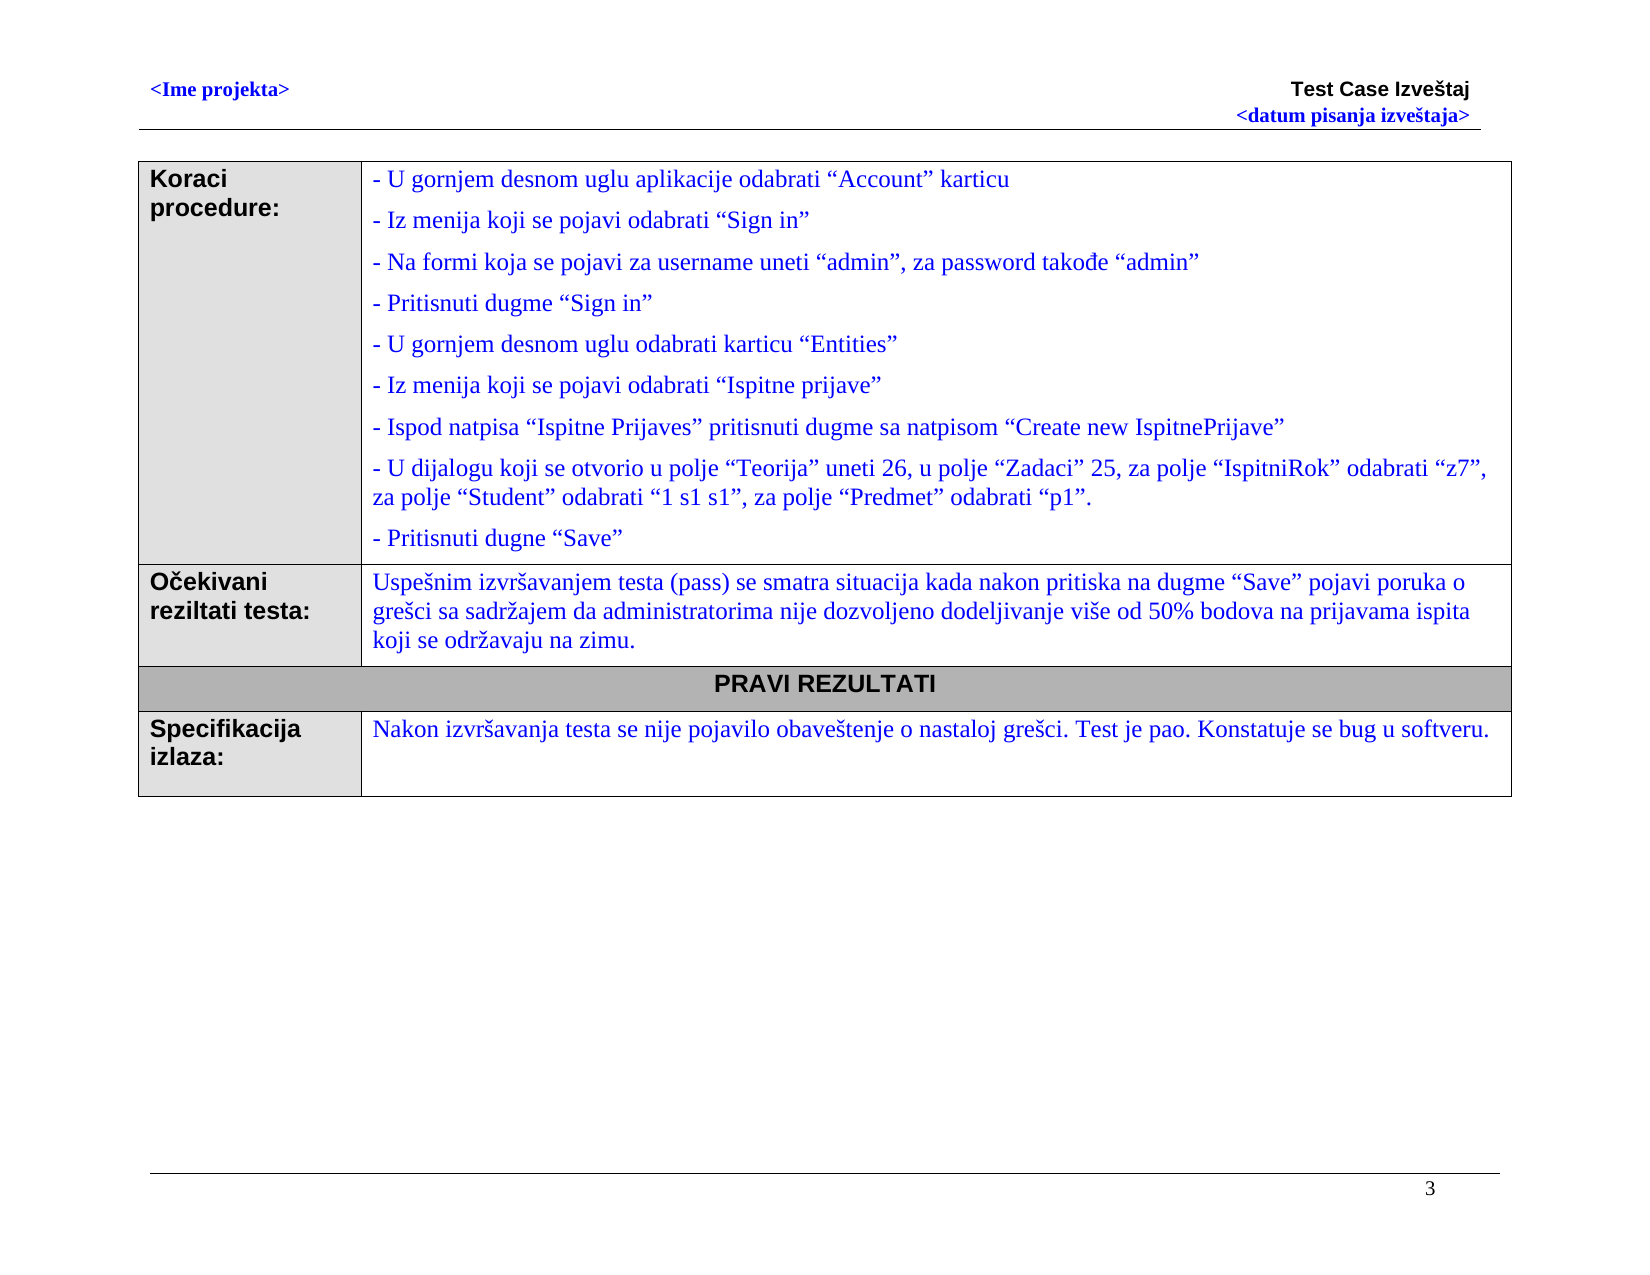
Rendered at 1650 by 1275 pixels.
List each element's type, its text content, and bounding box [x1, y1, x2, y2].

table_cell Uspešnim izvršavanjem testa (pass) se smatra situacija kada nakon pritiska na dugme “Save” pojavi poruka o grešci sa sadržajem da administratorima nije dozvoljeno dodeljivanje više od 50% bodova na prijavama ispita koji se održavaju na zimu. [362, 565, 1511, 666]
table_cell PRAVI REZULTATI [139, 667, 1511, 711]
table_cell Koraci procedure: [139, 162, 361, 564]
table_cell - U gornjem desnom uglu aplikacije odabrati “Account” karticu - Iz menija koji se pojavi odabrati “Sign in” - Na formi koja se pojavi za username uneti “admin”, za password takođe “admin” - Pritisnuti dugme “Sign in” - U gornjem desnom uglu odabrati karticu “Entities” - Iz menija koji se pojavi odabrati “Ispitne prijave” - Ispod natpisa “Ispitne Prijaves” pritisnuti dugme sa natpisom “Create new IspitnePrijave” - U dijalogu koji se otvorio u polje “Teorija” uneti 26, u polje “Zadaci” 25, za polje “IspitniRok” odabrati “z7”, za polje “Student” odabrati “1 s1 s1”, za polje “Predmet” odabrati “p1”. - Pritisnuti dugne “Save” [362, 162, 1511, 564]
table_cell Specifikacija izlaza: [139, 712, 361, 796]
table_cell Očekivani reziltati testa: [139, 565, 361, 666]
table_cell Nakon izvršavanja testa se nije pojavilo obaveštenje o nastaloj grešci. Test je pao. Konstatuje se bug u softveru. [362, 712, 1511, 796]
